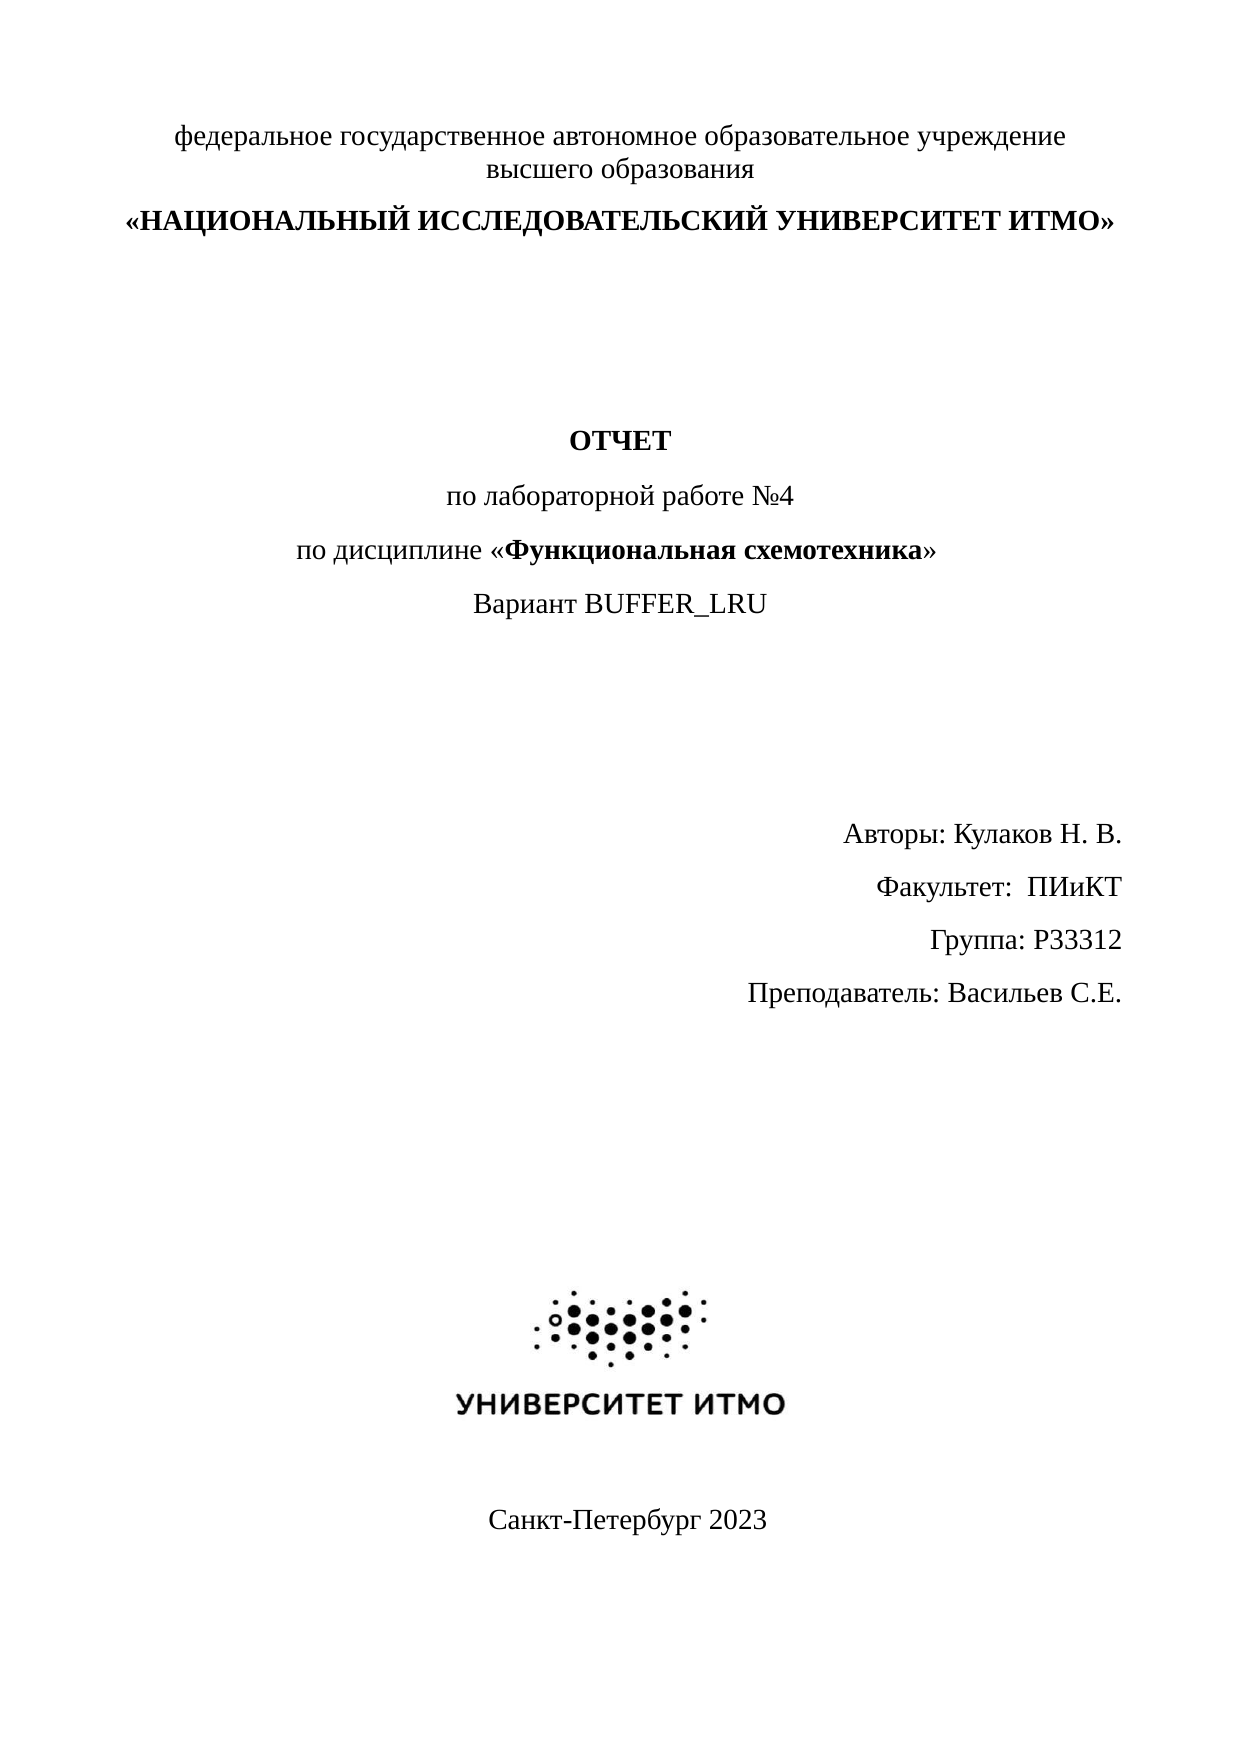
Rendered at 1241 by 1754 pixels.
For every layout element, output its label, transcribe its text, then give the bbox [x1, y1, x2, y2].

text ОТЧЕТ [118, 423, 1122, 457]
text Вариант BUFFER_LRU [118, 587, 1122, 620]
text Авторы: Кулаков Н. В. [118, 817, 1122, 850]
text «НАЦИОНАЛЬНЫЙ ИССЛЕДОВАТЕЛЬСКИЙ УНИВЕРСИТЕТ ИТМО» [118, 203, 1122, 237]
text федеральное государственное автономное образовательное учреждение высшего образования [118, 118, 1122, 185]
text по лабораторной работе №4 [118, 478, 1122, 511]
picture [431, 1224, 809, 1481]
text Факультет: ПИиКТ [118, 869, 1122, 903]
text Преподаватель: Васильев С.Е. [118, 975, 1122, 1008]
text Группа: P33312 [118, 922, 1122, 956]
text Санкт-Петербург 2023 [118, 1502, 1122, 1535]
text по дисциплине «Функциональная схемотехника» [118, 532, 1122, 566]
